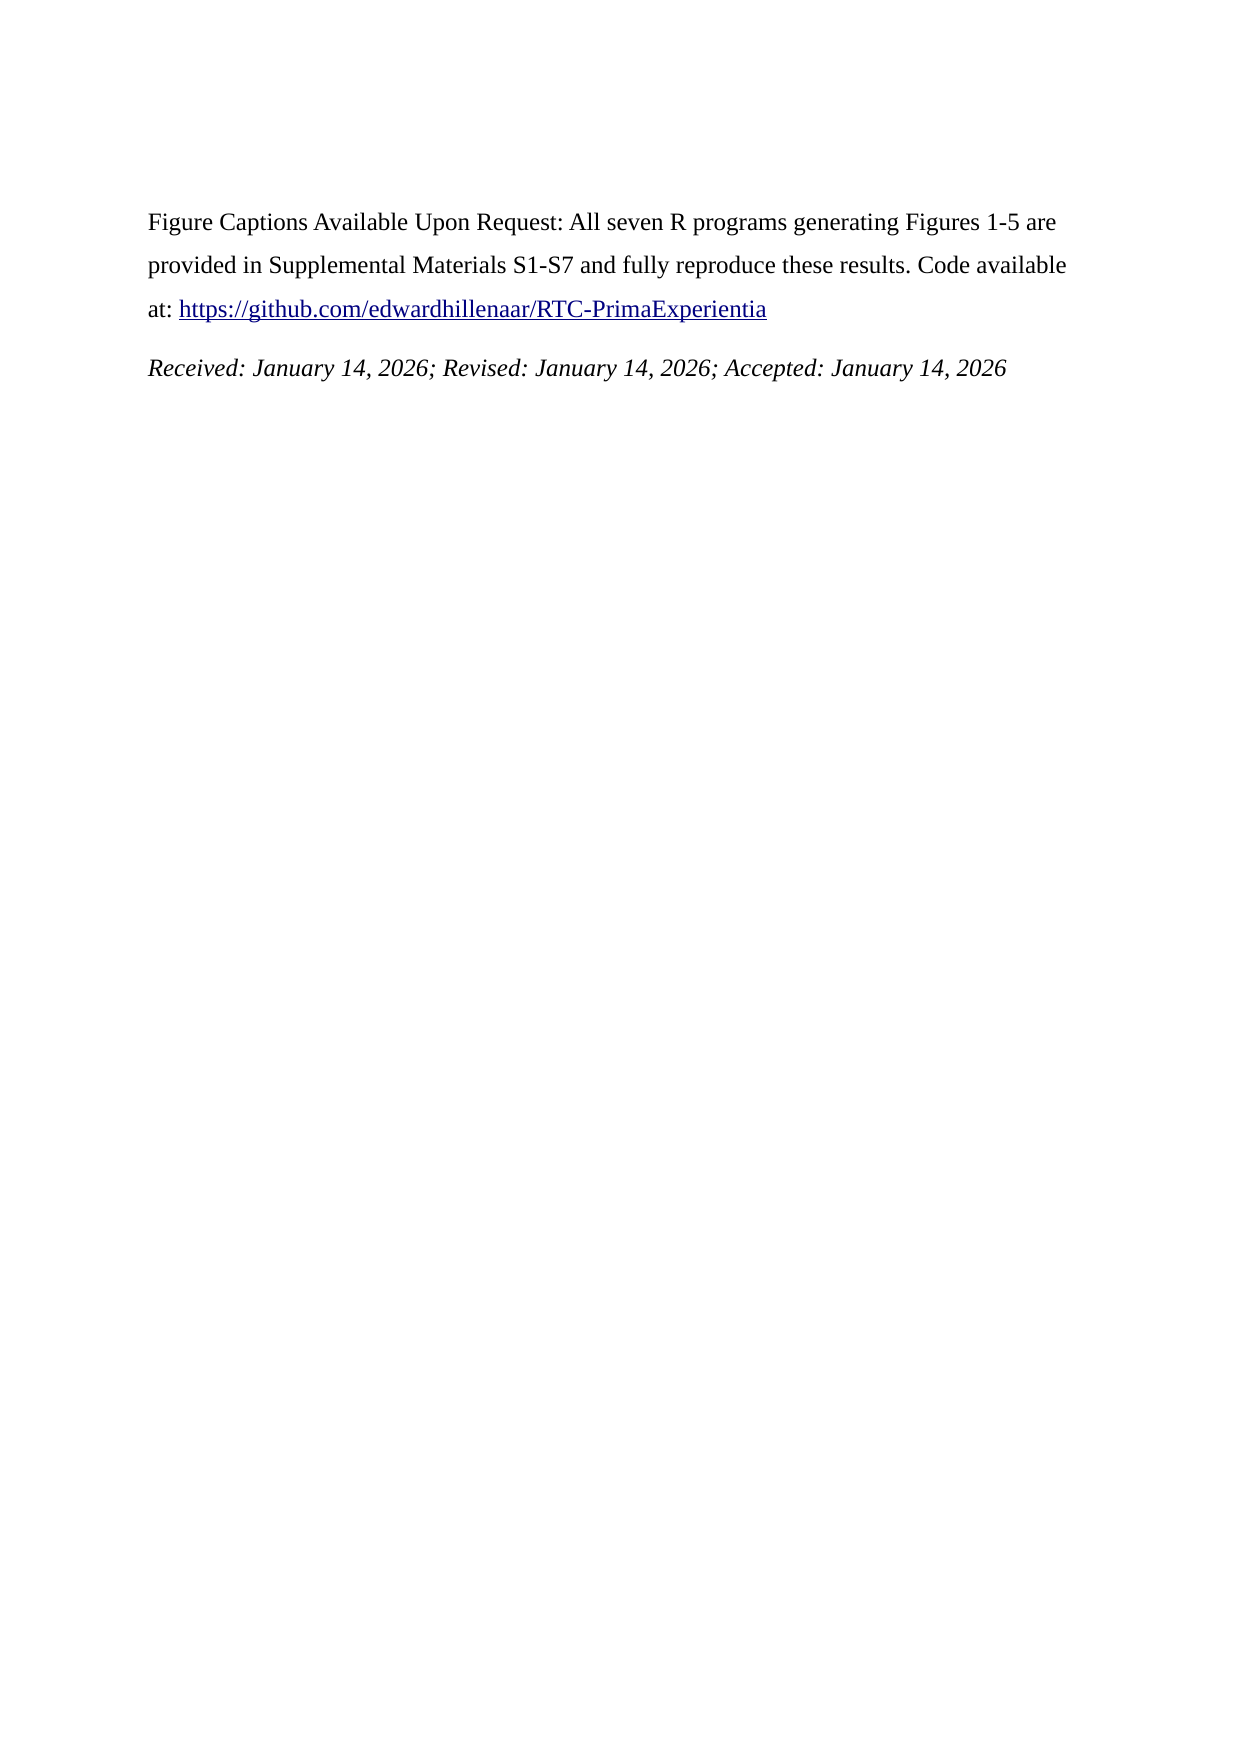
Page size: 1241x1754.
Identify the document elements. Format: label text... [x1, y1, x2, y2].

text Received: January 14, 2026; Revised: January 14, 2026; Accepted: January 14, 2026 [148, 353, 1093, 382]
text Figure Captions Available Upon Request: All seven R programs generating Figures 1-5 are provided in Supplemental Materials S1-S7 and fully reproduce these results. Code available at: https://github.com/edwardhillenaar/RTC-PrimaExperientia [148, 207, 1093, 322]
